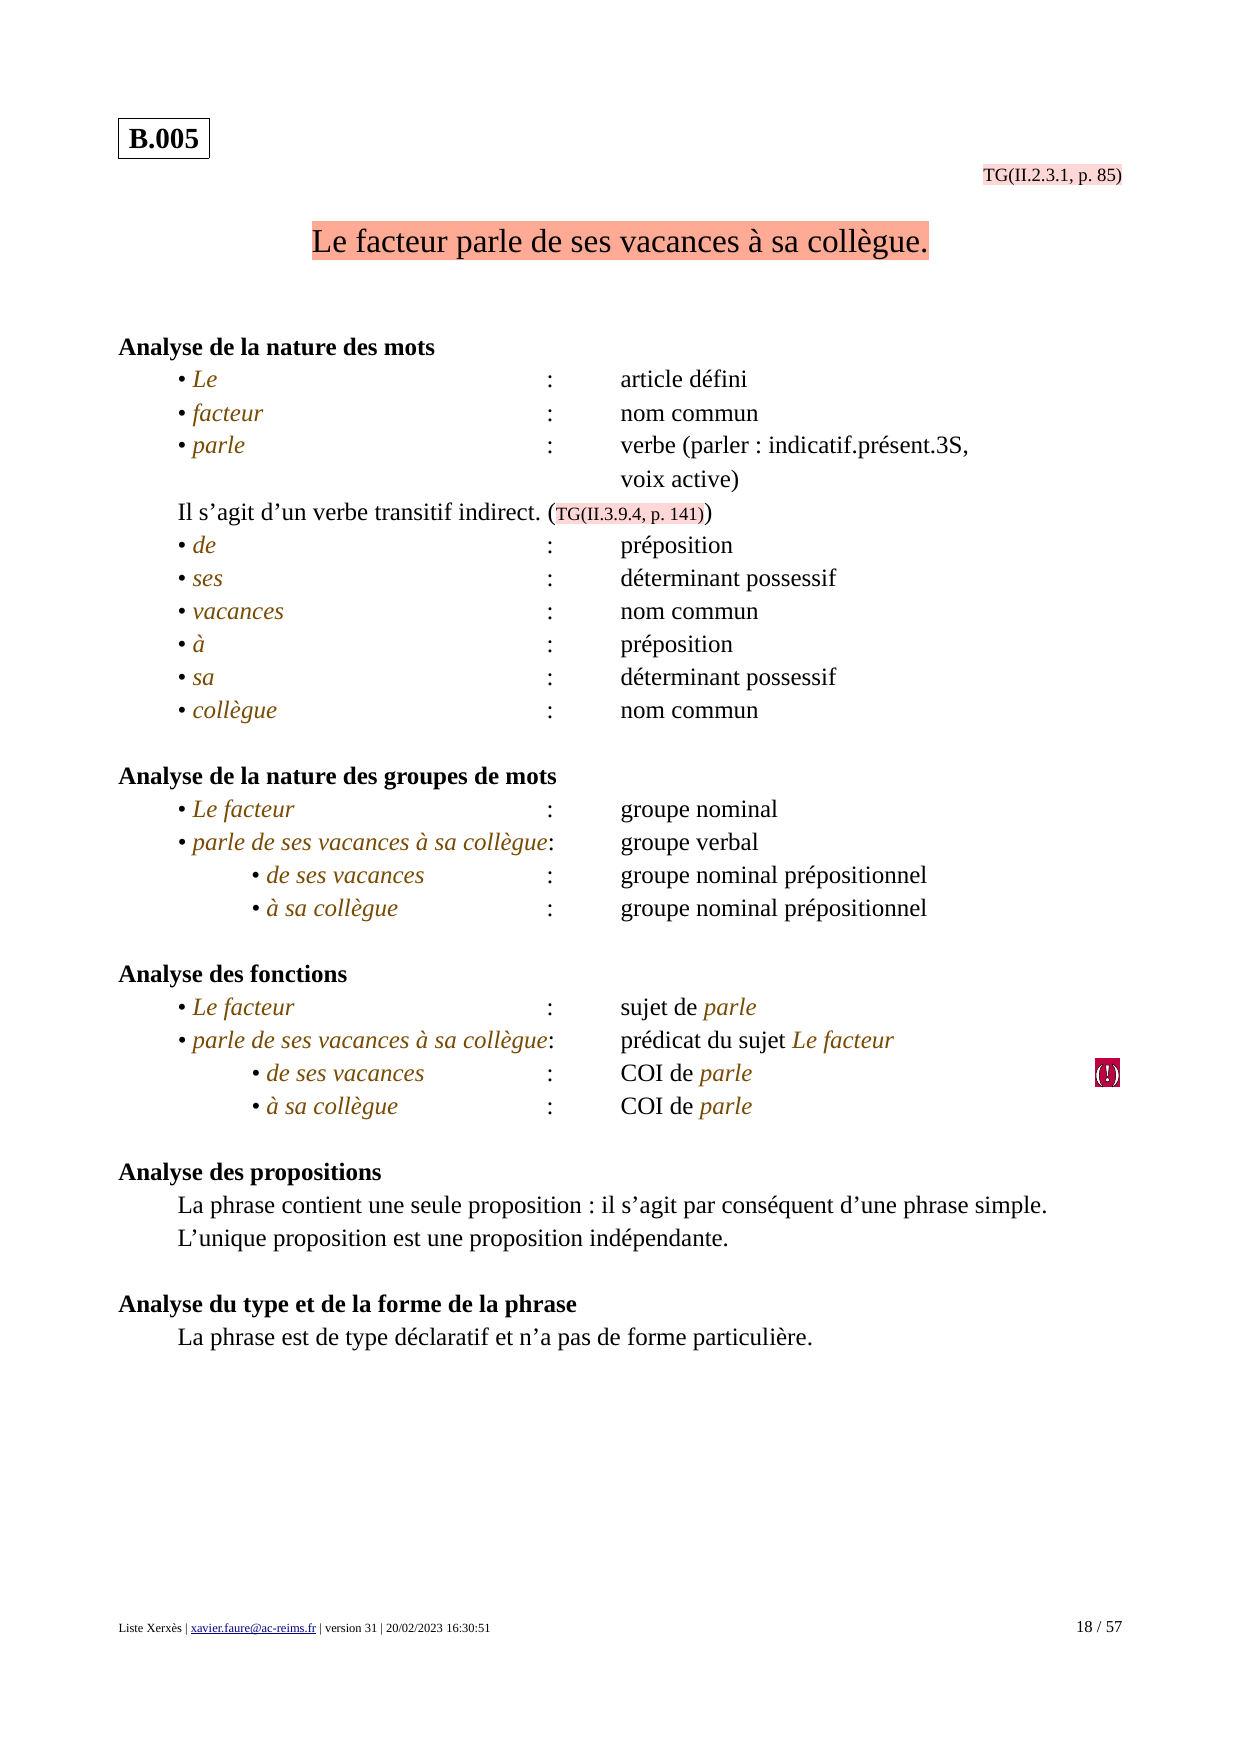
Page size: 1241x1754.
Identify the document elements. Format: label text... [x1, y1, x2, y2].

text Analyse des propositions [118, 1157, 1122, 1186]
text • Le : article défini [177, 364, 1122, 393]
text • collègue : nom commun [177, 695, 1122, 723]
text • sa : déterminant possessif [177, 662, 1122, 691]
text Analyse du type et de la forme de la phrase [118, 1289, 1122, 1318]
text • Le facteur : groupe nominal [177, 794, 1122, 823]
text • ses : déterminant possessif [177, 563, 1122, 591]
text • vacances : nom commun [177, 596, 1122, 624]
text • parle de ses vacances à sa collègue: prédicat du sujet Le facteur [177, 1025, 1122, 1054]
text B.005 [119, 119, 209, 158]
text Il s’agit d’un verbe transitif indirect. (TG(II.3.9.4, p. 141)) [177, 497, 1122, 525]
text • parle de ses vacances à sa collègue: groupe verbal [177, 827, 1122, 856]
text TG(II.2.3.1, p. 85) [118, 164, 983, 185]
text • de : préposition [177, 530, 1122, 558]
text Analyse des fonctions [118, 959, 1122, 988]
text • de ses vacances : groupe nominal prépositionnel [177, 860, 1122, 889]
text • à : préposition [177, 629, 1122, 657]
text La phrase contient une seule proposition : il s’agit par conséquent d’une phrase simple. [177, 1190, 1122, 1219]
text Analyse de la nature des mots [118, 332, 1122, 360]
text voix active) [177, 464, 1122, 492]
text • facteur : nom commun [177, 398, 1122, 426]
text Le facteur parle de ses vacances à sa collègue. [355, 221, 1122, 260]
text L’unique proposition est une proposition indépendante. [177, 1223, 1122, 1252]
text • parle : verbe (parler : indicatif.présent.3S, [177, 431, 1122, 459]
text La phrase est de type déclaratif et n’a pas de forme particulière. [177, 1322, 1122, 1351]
text Le facteur parle de ses vacances à sa collègue. [118, 221, 312, 260]
text • à sa collègue : COI de parle [177, 1091, 1122, 1120]
text • de ses vacances : COI de parle (!) [177, 1058, 1122, 1087]
text • Le facteur : sujet de parle [177, 992, 1122, 1021]
text [210, 118, 1122, 158]
text • à sa collègue : groupe nominal prépositionnel [177, 893, 1122, 922]
text Analyse de la nature des groupes de mots [118, 761, 1122, 789]
